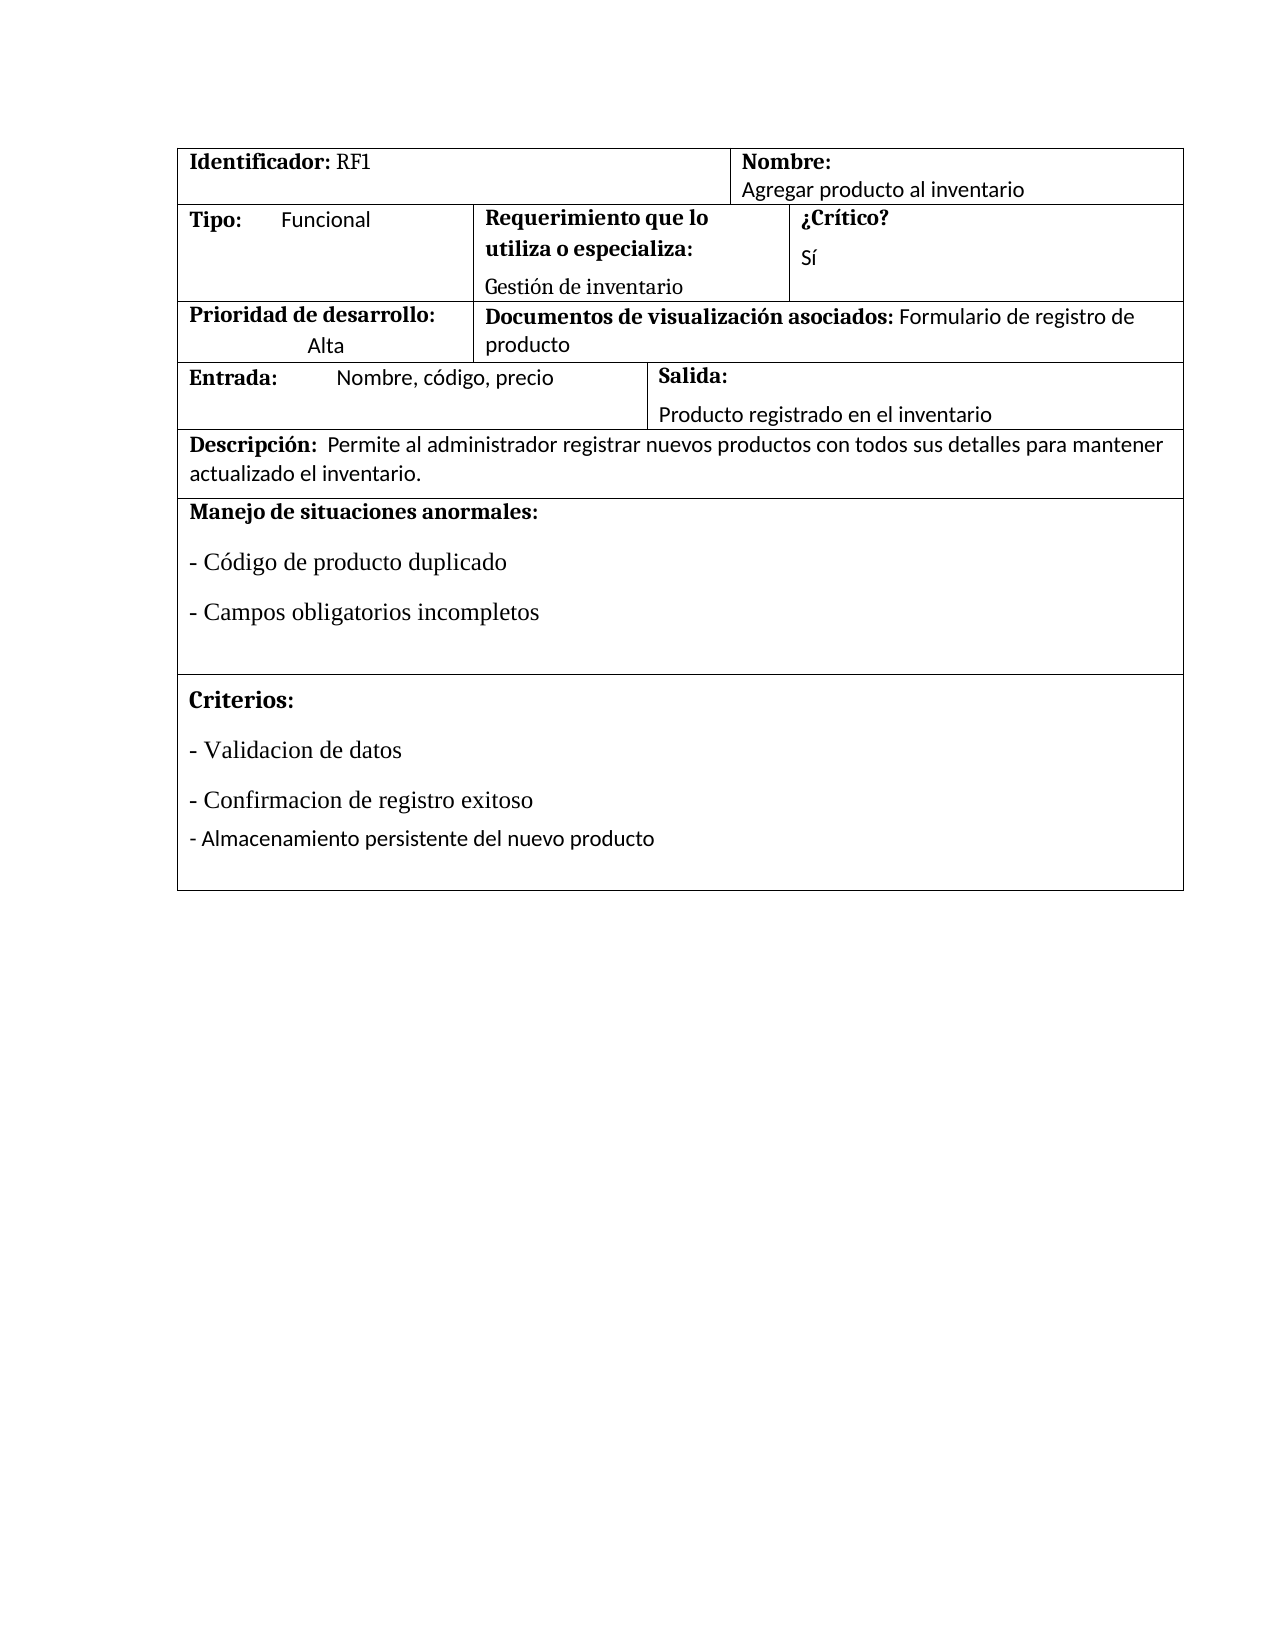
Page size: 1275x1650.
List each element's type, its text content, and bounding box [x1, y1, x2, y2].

table_cell Entrada: Nombre, código, precio [178, 363, 647, 429]
table_cell Descripción: Permite al administrador registrar nuevos productos con todos sus detalles para mantener actualizado el inventario. [178, 430, 1183, 498]
table_header Identificador: RF1 [178, 149, 730, 204]
table_cell Salida: Producto registrado en el inventario [648, 363, 1183, 429]
table_cell Manejo de situaciones anormales: - Código de producto duplicado - Campos obligatorios incompletos [178, 499, 1183, 674]
table_cell Requerimiento que lo utiliza o especializa: Gestión de inventario [474, 205, 789, 301]
table_cell Criterios: - Validacion de datos - Confirmacion de registro exitoso - Almacenamiento persistente del nuevo producto [178, 675, 1183, 890]
table_cell Documentos de visualización asociados: Formulario de registro de producto [474, 302, 1183, 362]
table_cell Tipo: Funcional [178, 205, 473, 301]
table_header Nombre: Agregar producto al inventario [731, 149, 1183, 204]
table_cell ¿Crítico? Sí [790, 205, 1183, 301]
table_cell Prioridad de desarrollo: Alta [178, 302, 473, 362]
